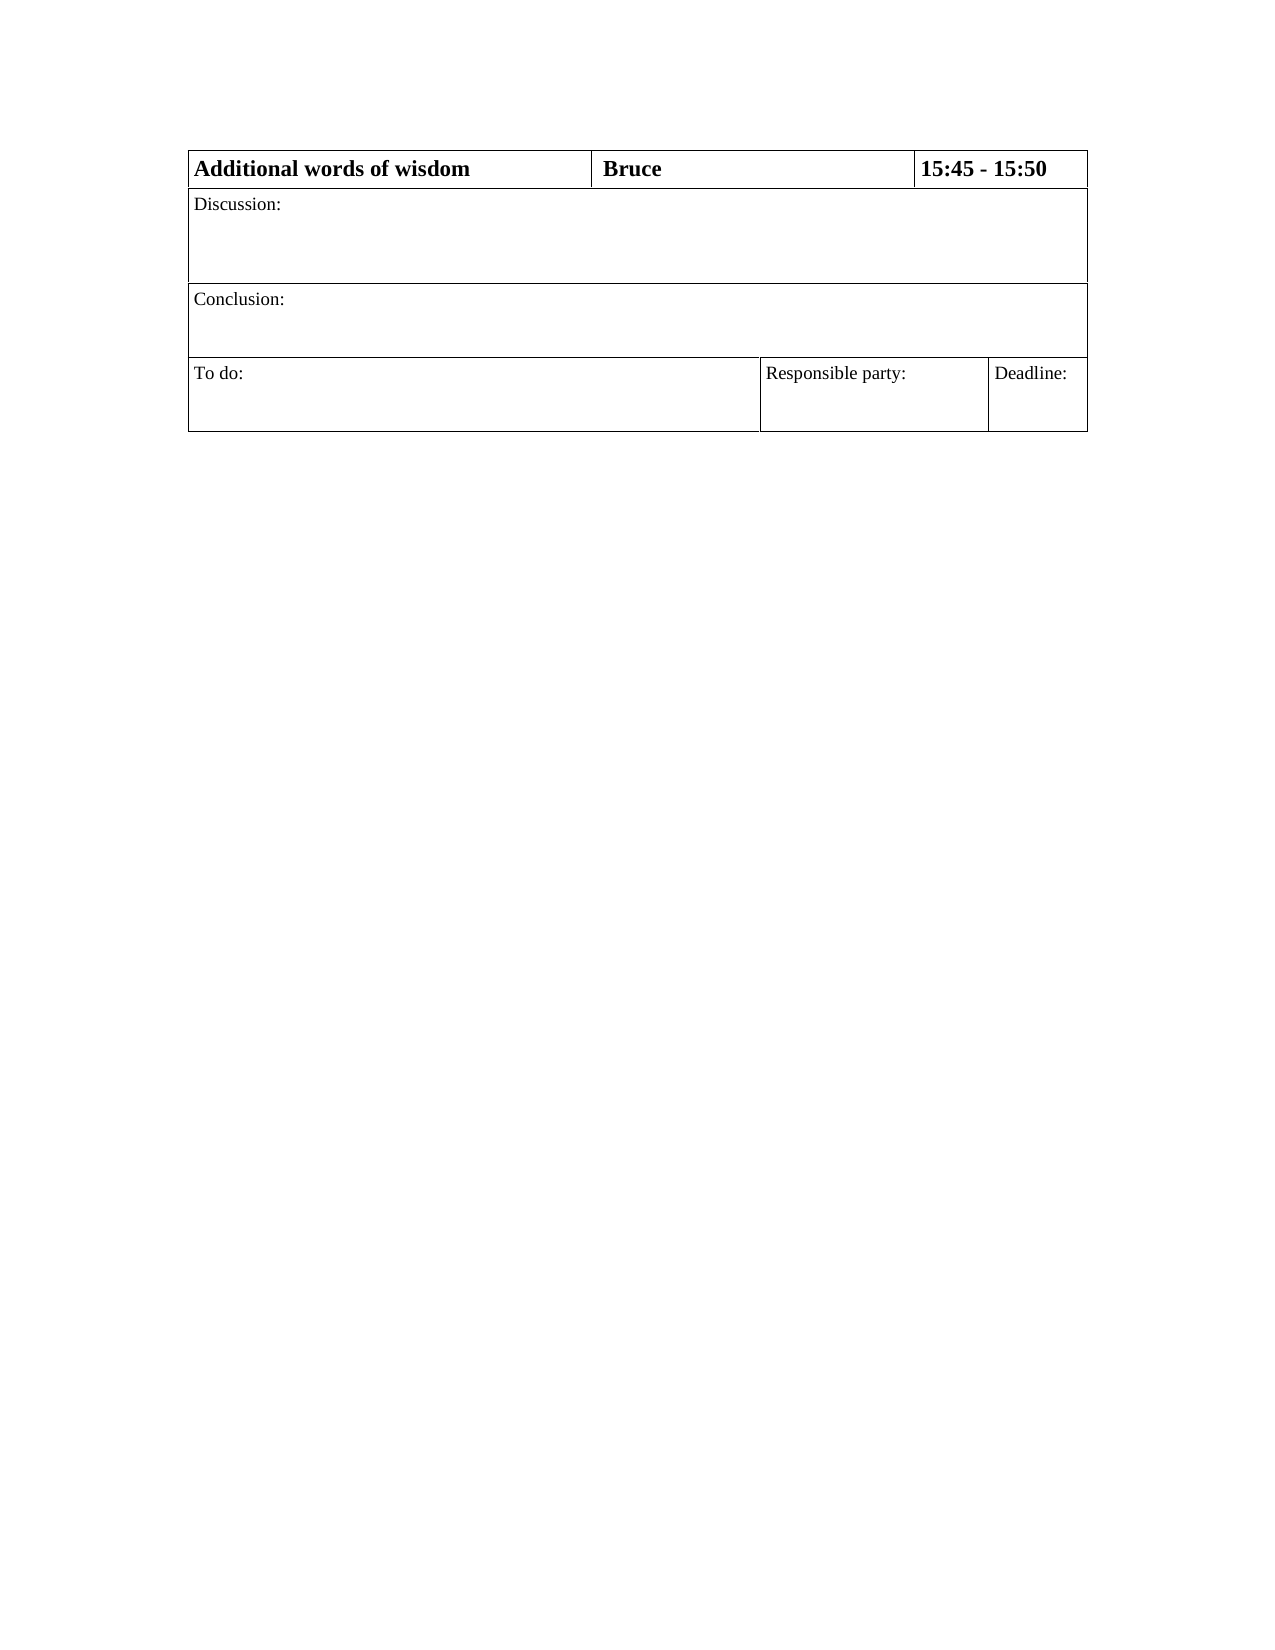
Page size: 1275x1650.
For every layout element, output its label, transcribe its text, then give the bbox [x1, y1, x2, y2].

table_header Bruce [592, 151, 914, 187]
table_cell Conclusion: [189, 284, 1087, 357]
table_cell Responsible party: [761, 358, 988, 431]
table_cell To do: [189, 358, 759, 431]
table_cell Discussion: [189, 189, 1087, 282]
table_header 15:45 - 15:50 [915, 151, 1087, 187]
table_header Additional words of wisdom [189, 151, 591, 187]
table_cell Deadline: [989, 358, 1087, 431]
